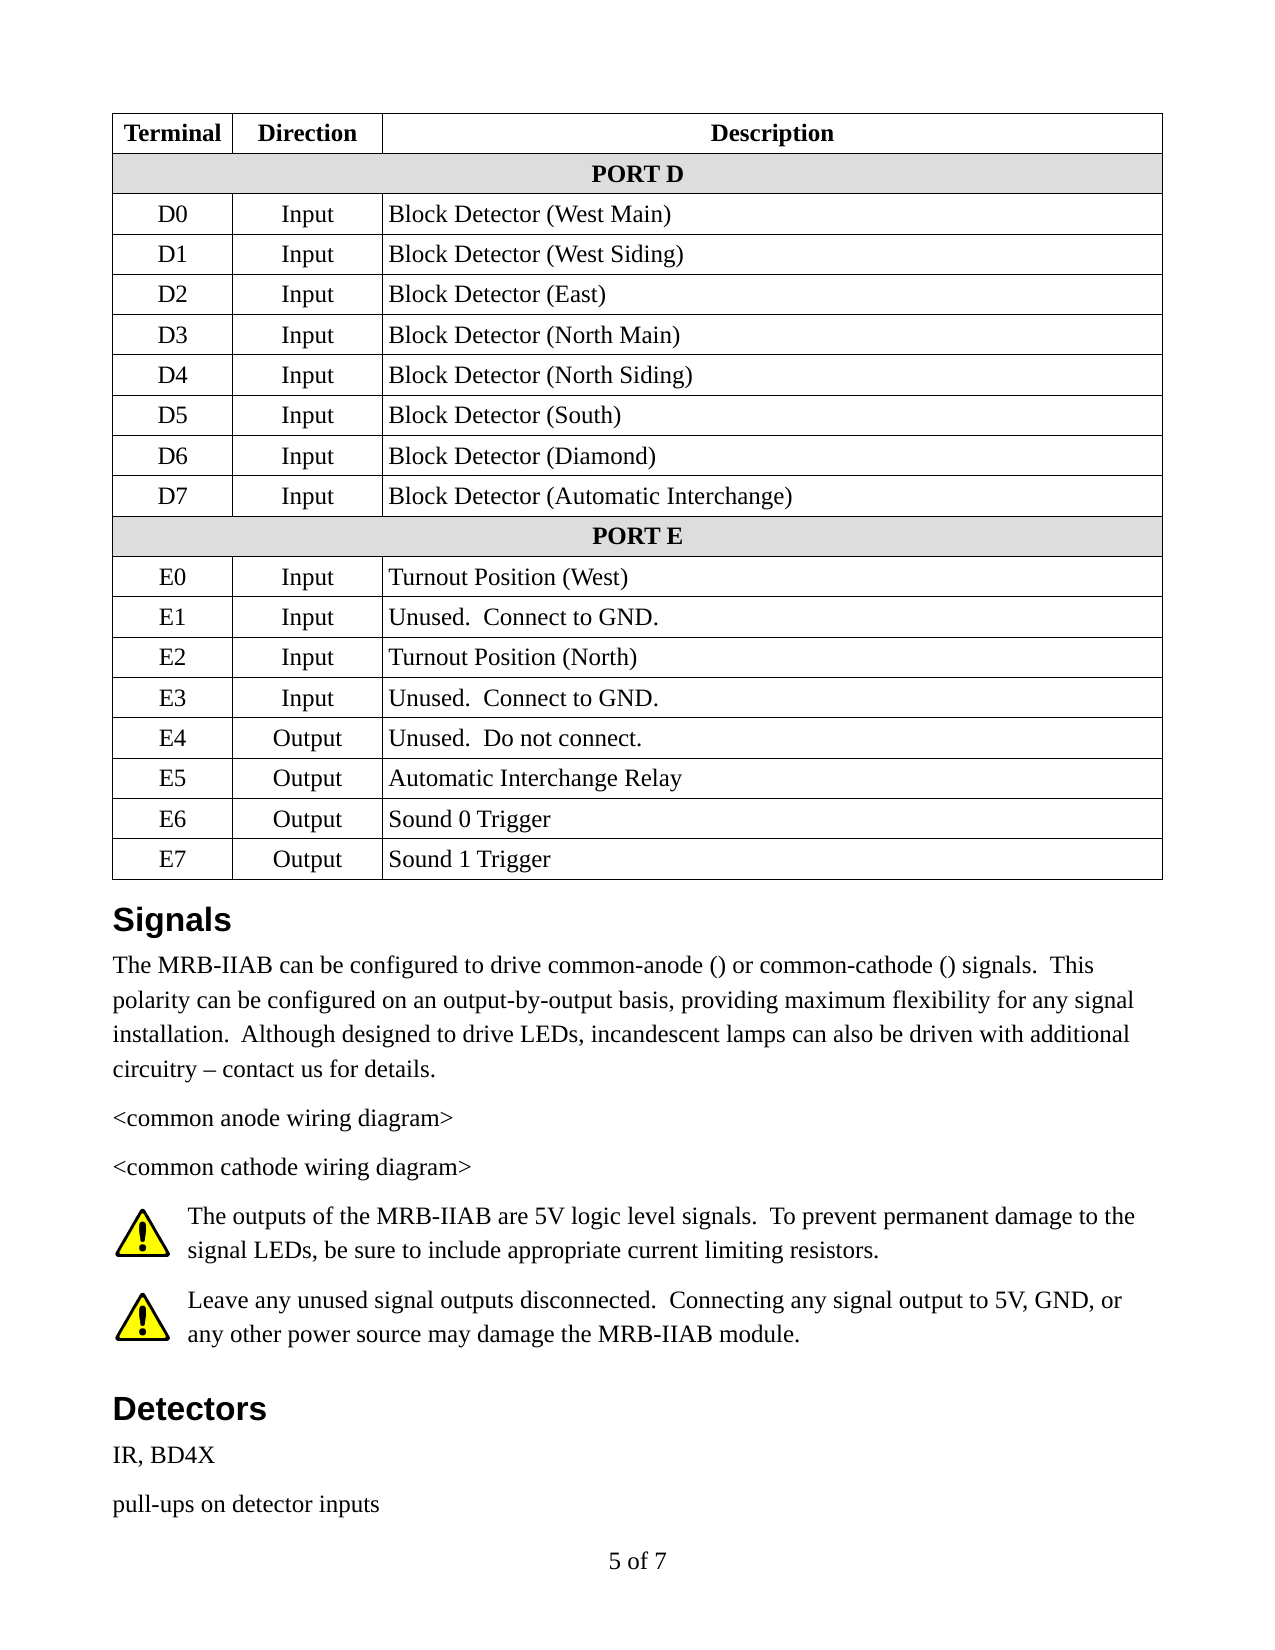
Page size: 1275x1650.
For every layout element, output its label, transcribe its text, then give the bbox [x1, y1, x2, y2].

table_cell D0 [113, 194, 232, 233]
table_cell Sound 1 Trigger [383, 839, 1162, 878]
table_cell Output [233, 718, 382, 757]
text <common cathode wiring diagram> [112, 1152, 1162, 1181]
table_cell Output [233, 759, 382, 798]
subtitle Signals [112, 899, 1162, 938]
table_cell E5 [113, 759, 232, 798]
table_cell Sound 0 Trigger [383, 799, 1162, 838]
table_header Direction [233, 114, 382, 153]
table_cell Input [233, 597, 382, 637]
table_cell Input [233, 315, 382, 354]
table_cell PORT E [113, 517, 1162, 556]
table_cell Unused. Connect to GND. [383, 678, 1162, 717]
table_cell D7 [113, 476, 232, 516]
table_cell D5 [113, 396, 232, 435]
table_cell Input [233, 194, 382, 233]
table_cell E0 [113, 557, 232, 596]
table_cell Block Detector (West Siding) [383, 235, 1162, 274]
table_cell Block Detector (West Main) [383, 194, 1162, 233]
text The MRB-IIAB can be configured to drive common-anode () or common-cathode () signals. This polarity can be configured on an output-by-output basis, providing maximum flexibility for any signal installation. Although designed to drive LEDs, incandescent lamps can also be driven with additional circuitry – contact us for details. [112, 951, 1162, 1083]
table_cell E1 [113, 597, 232, 637]
table_cell Input [233, 678, 382, 717]
table_cell Output [233, 839, 382, 878]
table_cell Input [233, 235, 382, 274]
table_cell Unused. Connect to GND. [383, 597, 1162, 637]
table_cell E2 [113, 638, 232, 677]
text <common anode wiring diagram> [112, 1103, 1162, 1132]
picture [112, 1205, 173, 1260]
table_header Terminal [113, 114, 232, 153]
table_cell Input [233, 436, 382, 475]
table_cell Input [233, 396, 382, 435]
table_cell Block Detector (South) [383, 396, 1162, 435]
table_cell Turnout Position (North) [383, 638, 1162, 677]
table_cell E3 [113, 678, 232, 717]
table_cell E4 [113, 718, 232, 757]
table_cell Turnout Position (West) [383, 557, 1162, 596]
table_cell Block Detector (North Main) [383, 315, 1162, 354]
table_cell D2 [113, 275, 232, 314]
table_cell Block Detector (Automatic Interchange) [383, 476, 1162, 516]
table_cell Input [233, 557, 382, 596]
table_cell E7 [113, 839, 232, 878]
table_cell Output [233, 799, 382, 838]
picture [112, 1289, 173, 1344]
table_cell Input [233, 638, 382, 677]
text The outputs of the MRB-IIAB are 5V logic level signals. To prevent permanent damage to the signal LEDs, be sure to include appropriate current limiting resistors. [112, 1201, 1162, 1264]
text Leave any unused signal outputs disconnected. Connecting any signal output to 5V, GND, or any other power source may damage the MRB-IIAB module. [112, 1285, 1162, 1348]
table_cell Input [233, 355, 382, 395]
table_cell Automatic Interchange Relay [383, 759, 1162, 798]
table_cell D1 [113, 235, 232, 274]
text IR, BD4X [112, 1440, 1162, 1469]
subtitle Detectors [112, 1389, 1162, 1428]
table_cell Block Detector (North Siding) [383, 355, 1162, 395]
table_cell D6 [113, 436, 232, 475]
table_cell D3 [113, 315, 232, 354]
table_cell E6 [113, 799, 232, 838]
table_cell PORT D [113, 154, 1162, 193]
table_header Description [383, 114, 1162, 153]
table_cell Input [233, 476, 382, 516]
table_cell Block Detector (Diamond) [383, 436, 1162, 475]
table_cell Block Detector (East) [383, 275, 1162, 314]
table_cell Unused. Do not connect. [383, 718, 1162, 757]
text pull-ups on detector inputs [112, 1489, 1162, 1518]
table_cell D4 [113, 355, 232, 395]
table_cell Input [233, 275, 382, 314]
